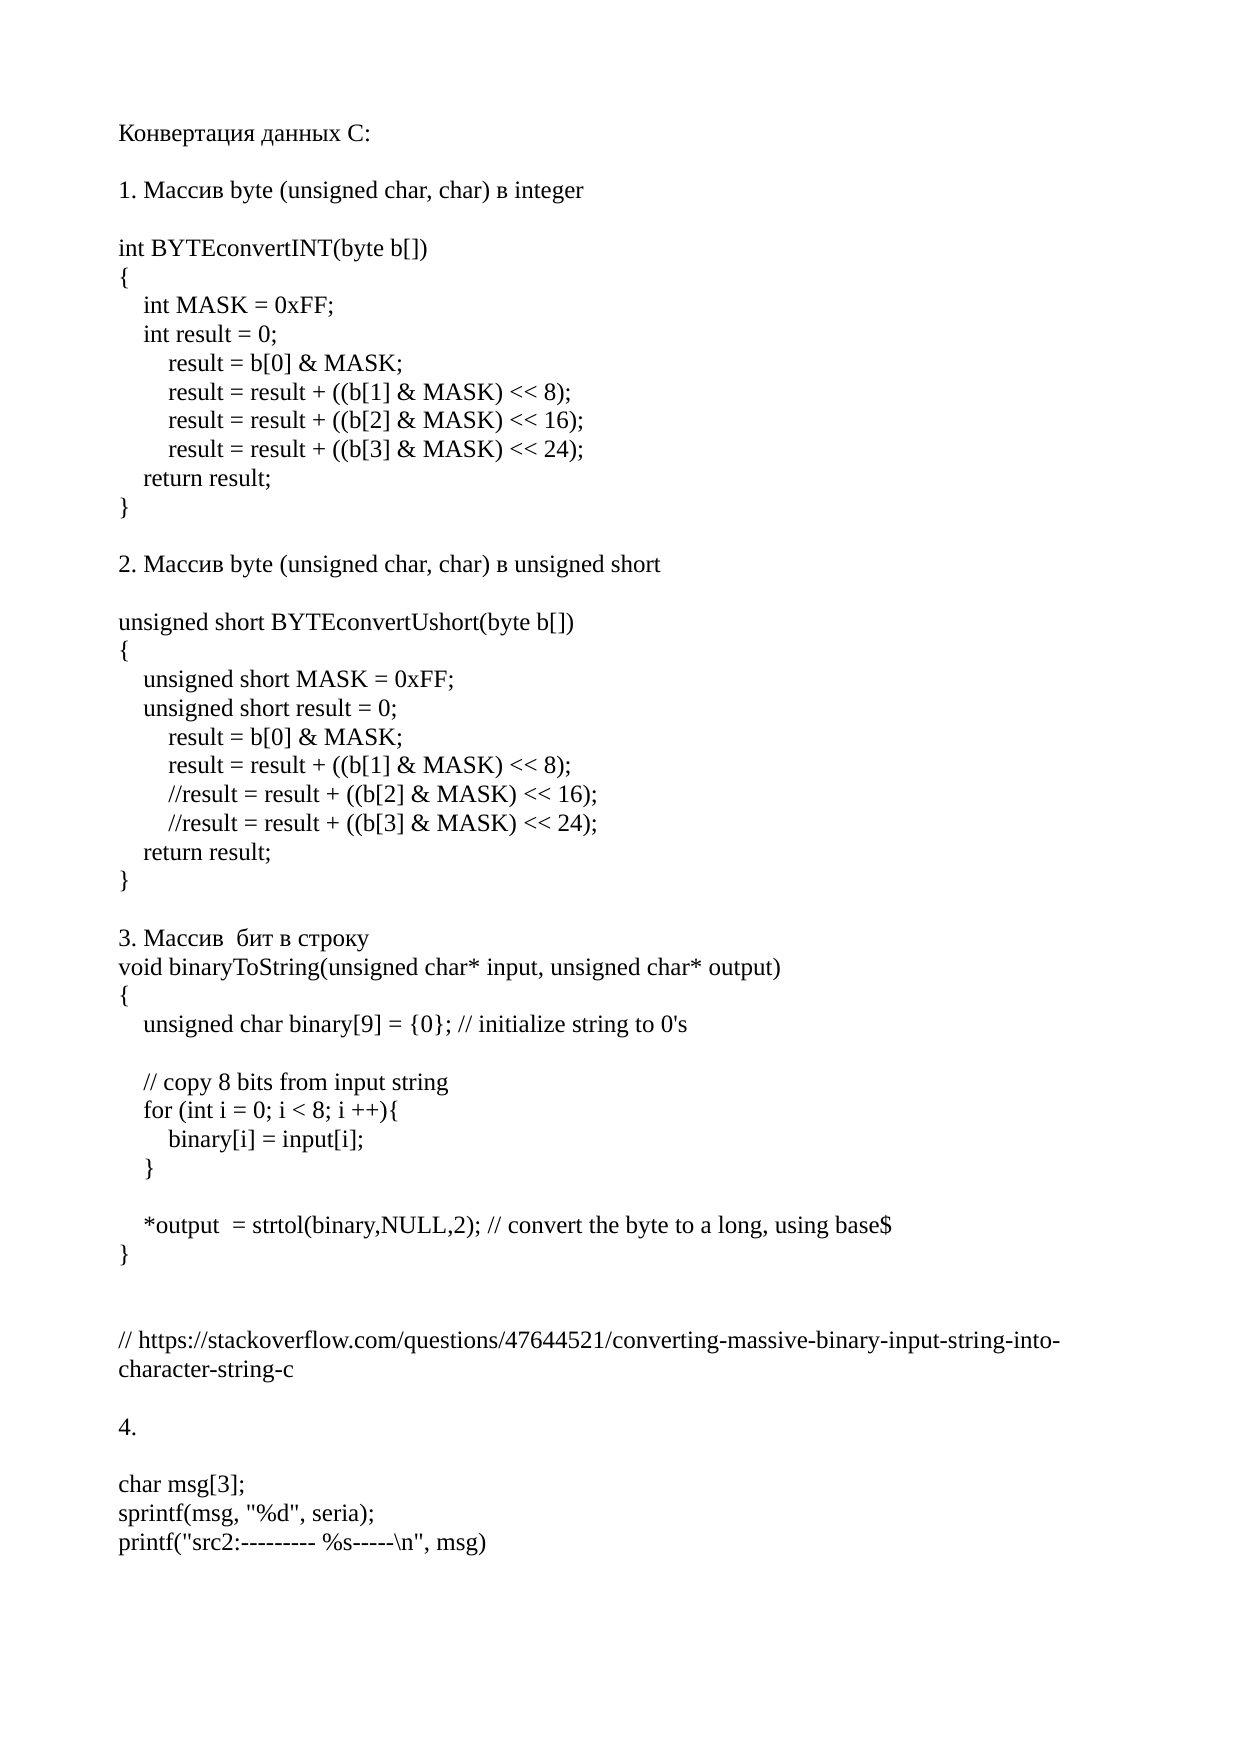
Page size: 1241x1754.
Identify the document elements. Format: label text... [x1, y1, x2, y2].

text return result; [118, 463, 1122, 492]
text unsigned short BYTEconvertUshort(byte b[]) [118, 607, 1122, 636]
text result = result + ((b[1] & MASK) << 8); [118, 377, 1122, 406]
text unsigned short MASK = 0xFF; [118, 664, 1122, 693]
text result = b[0] & MASK; [118, 348, 1122, 377]
text result = result + ((b[2] & MASK) << 16); [118, 406, 1122, 434]
text 3. Массив бит в строку [118, 923, 1122, 952]
text Конвертация данных С: [118, 118, 1122, 147]
text int result = 0; [118, 319, 1122, 348]
text for (int i = 0; i < 8; i ++){ [118, 1096, 1122, 1124]
text void binaryToString(unsigned char* input, unsigned char* output) [118, 952, 1122, 981]
text } [118, 1153, 1122, 1182]
text { [118, 262, 1122, 291]
text return result; [118, 837, 1122, 866]
text unsigned char binary[9] = {0}; // initialize string to 0's [118, 1009, 1122, 1038]
text result = b[0] & MASK; [118, 722, 1122, 751]
text { [118, 981, 1122, 1009]
text //result = result + ((b[3] & MASK) << 24); [118, 808, 1122, 837]
text { [118, 636, 1122, 664]
text // https://stackoverflow.com/questions/47644521/converting-massive-binary-input-string-into-character-string-c [118, 1326, 1122, 1383]
text sprintf(msg, "%d", seria); [118, 1498, 1122, 1527]
text result = result + ((b[3] & MASK) << 24); [118, 434, 1122, 463]
text unsigned short result = 0; [118, 693, 1122, 722]
text binary[i] = input[i]; [118, 1124, 1122, 1153]
text } [118, 1239, 1122, 1268]
text char msg[3]; [118, 1469, 1122, 1498]
text printf("src2:--------- %s-----\n", msg) [118, 1527, 1122, 1556]
text //result = result + ((b[2] & MASK) << 16); [118, 779, 1122, 808]
text 4. [118, 1412, 1122, 1441]
text } [118, 492, 1122, 521]
text } [118, 866, 1122, 894]
text int MASK = 0xFF; [118, 291, 1122, 319]
text result = result + ((b[1] & MASK) << 8); [118, 751, 1122, 779]
text 1. Массив byte (unsigned char, char) в integer [118, 176, 1122, 204]
text // copy 8 bits from input string [118, 1067, 1122, 1096]
text *output = strtol(binary,NULL,2); // convert the byte to a long, using base$ [118, 1211, 1122, 1239]
text 2. Массив byte (unsigned char, char) в unsigned short [118, 549, 1122, 578]
text int BYTEconvertINT(byte b[]) [118, 233, 1122, 262]
